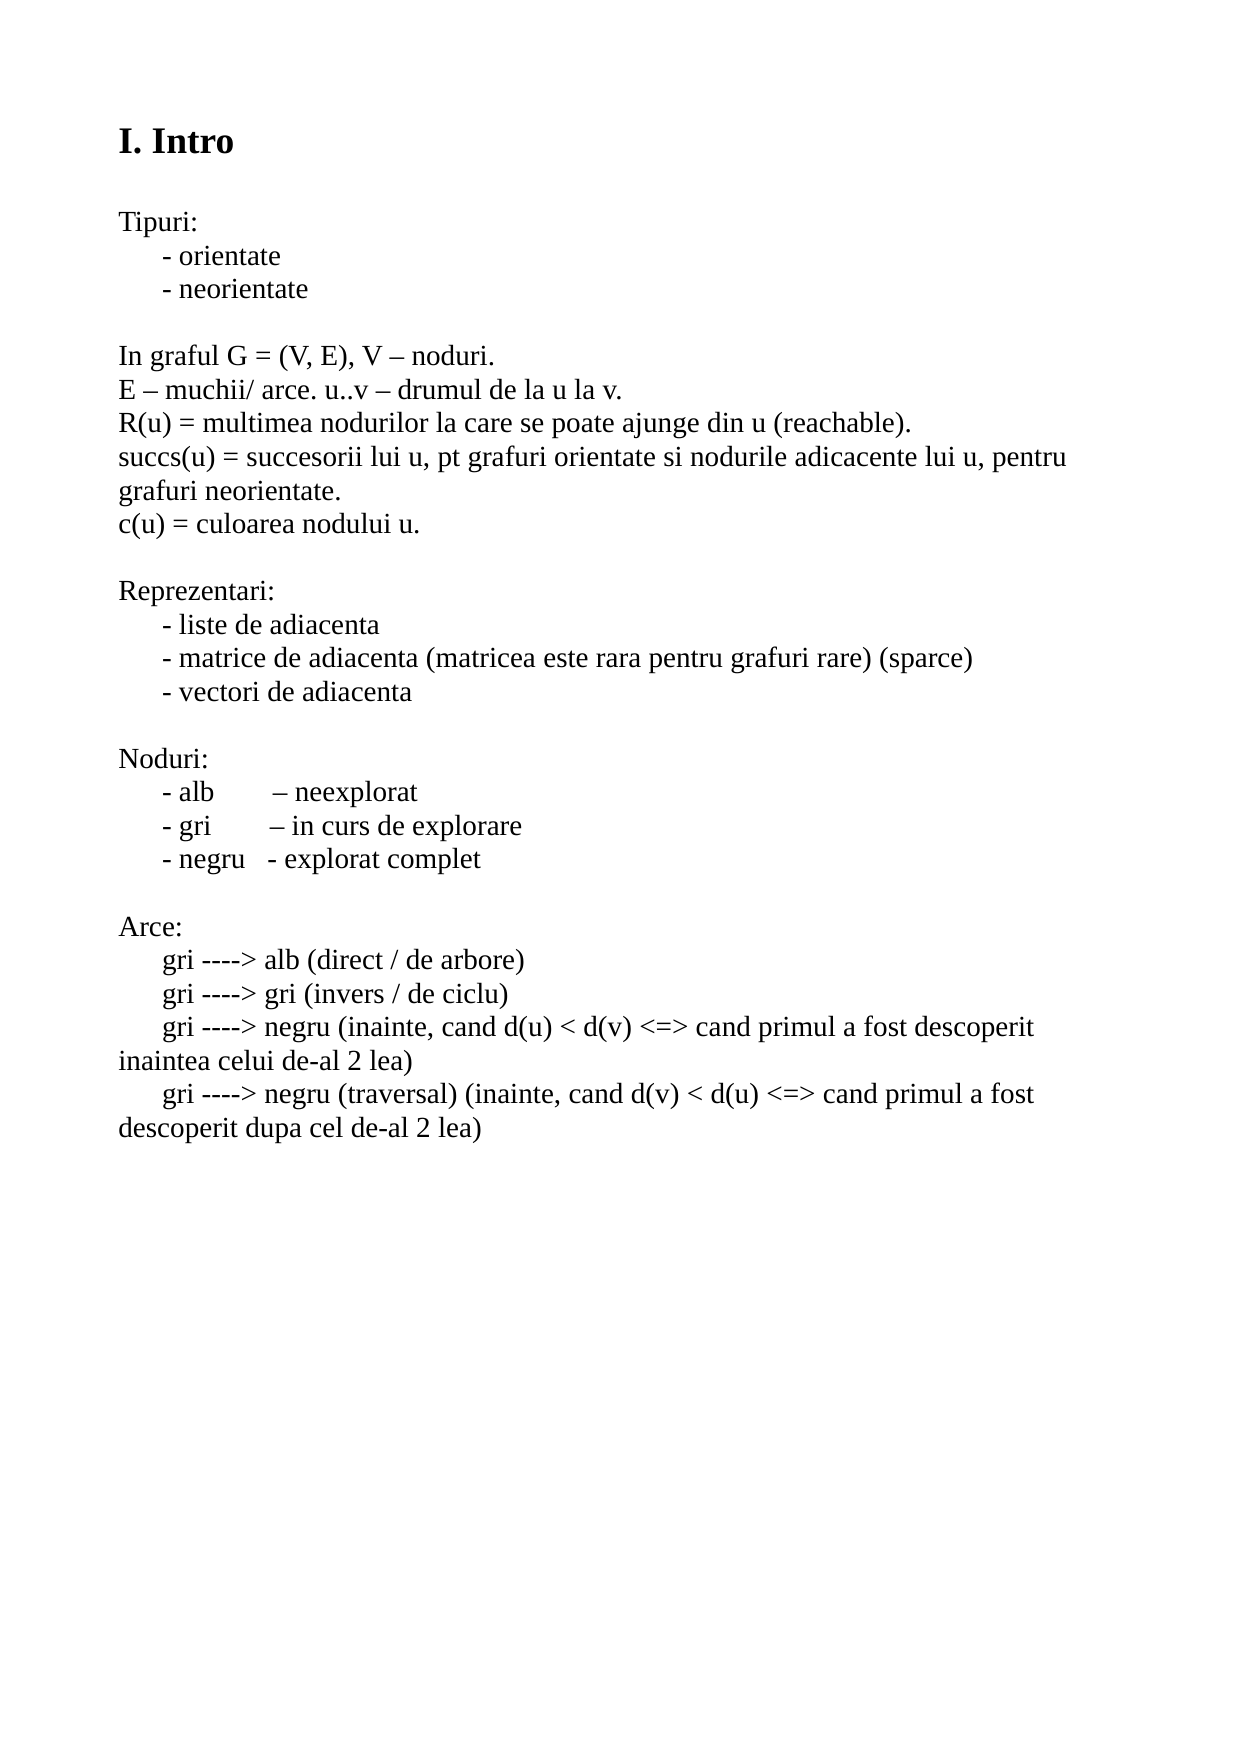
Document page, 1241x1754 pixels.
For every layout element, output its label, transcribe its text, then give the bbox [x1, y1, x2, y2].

text - neorientate [118, 271, 1122, 305]
text Arce: [118, 909, 1122, 942]
text - liste de adiacenta [118, 607, 1122, 640]
text - gri – in curs de explorare [118, 808, 1122, 842]
text R(u) = multimea nodurilor la care se poate ajunge din u (reachable). [118, 406, 1122, 439]
text - negru - explorat complet [118, 842, 1122, 875]
text c(u) = culoarea nodului u. [118, 506, 1122, 540]
text Noduri: [118, 741, 1122, 774]
text - alb – neexplorat [118, 774, 1122, 808]
text - matrice de adiacenta (matricea este rara pentru grafuri rare) (sparce) [118, 640, 1122, 674]
text Tipuri: [118, 204, 1122, 238]
text gri ----> negru (inainte, cand d(u) < d(v) <=> cand primul a fost descoperit inaintea celui de-al 2 lea) [118, 1009, 1122, 1076]
text - vectori de adiacenta [118, 674, 1122, 707]
text - orientate [118, 238, 1122, 271]
text gri ----> alb (direct / de arbore) [118, 942, 1122, 976]
text gri ----> negru (traversal) (inainte, cand d(v) < d(u) <=> cand primul a fost descoperit dupa cel de-al 2 lea) [118, 1076, 1122, 1143]
text Reprezentari: [118, 573, 1122, 607]
text I. Intro [118, 118, 1122, 161]
text succs(u) = succesorii lui u, pt grafuri orientate si nodurile adicacente lui u, pentru grafuri neorientate. [118, 439, 1122, 506]
text In graful G = (V, E), V – noduri. [118, 338, 1122, 372]
text E – muchii/ arce. u..v – drumul de la u la v. [118, 372, 1122, 406]
text gri ----> gri (invers / de ciclu) [118, 976, 1122, 1009]
